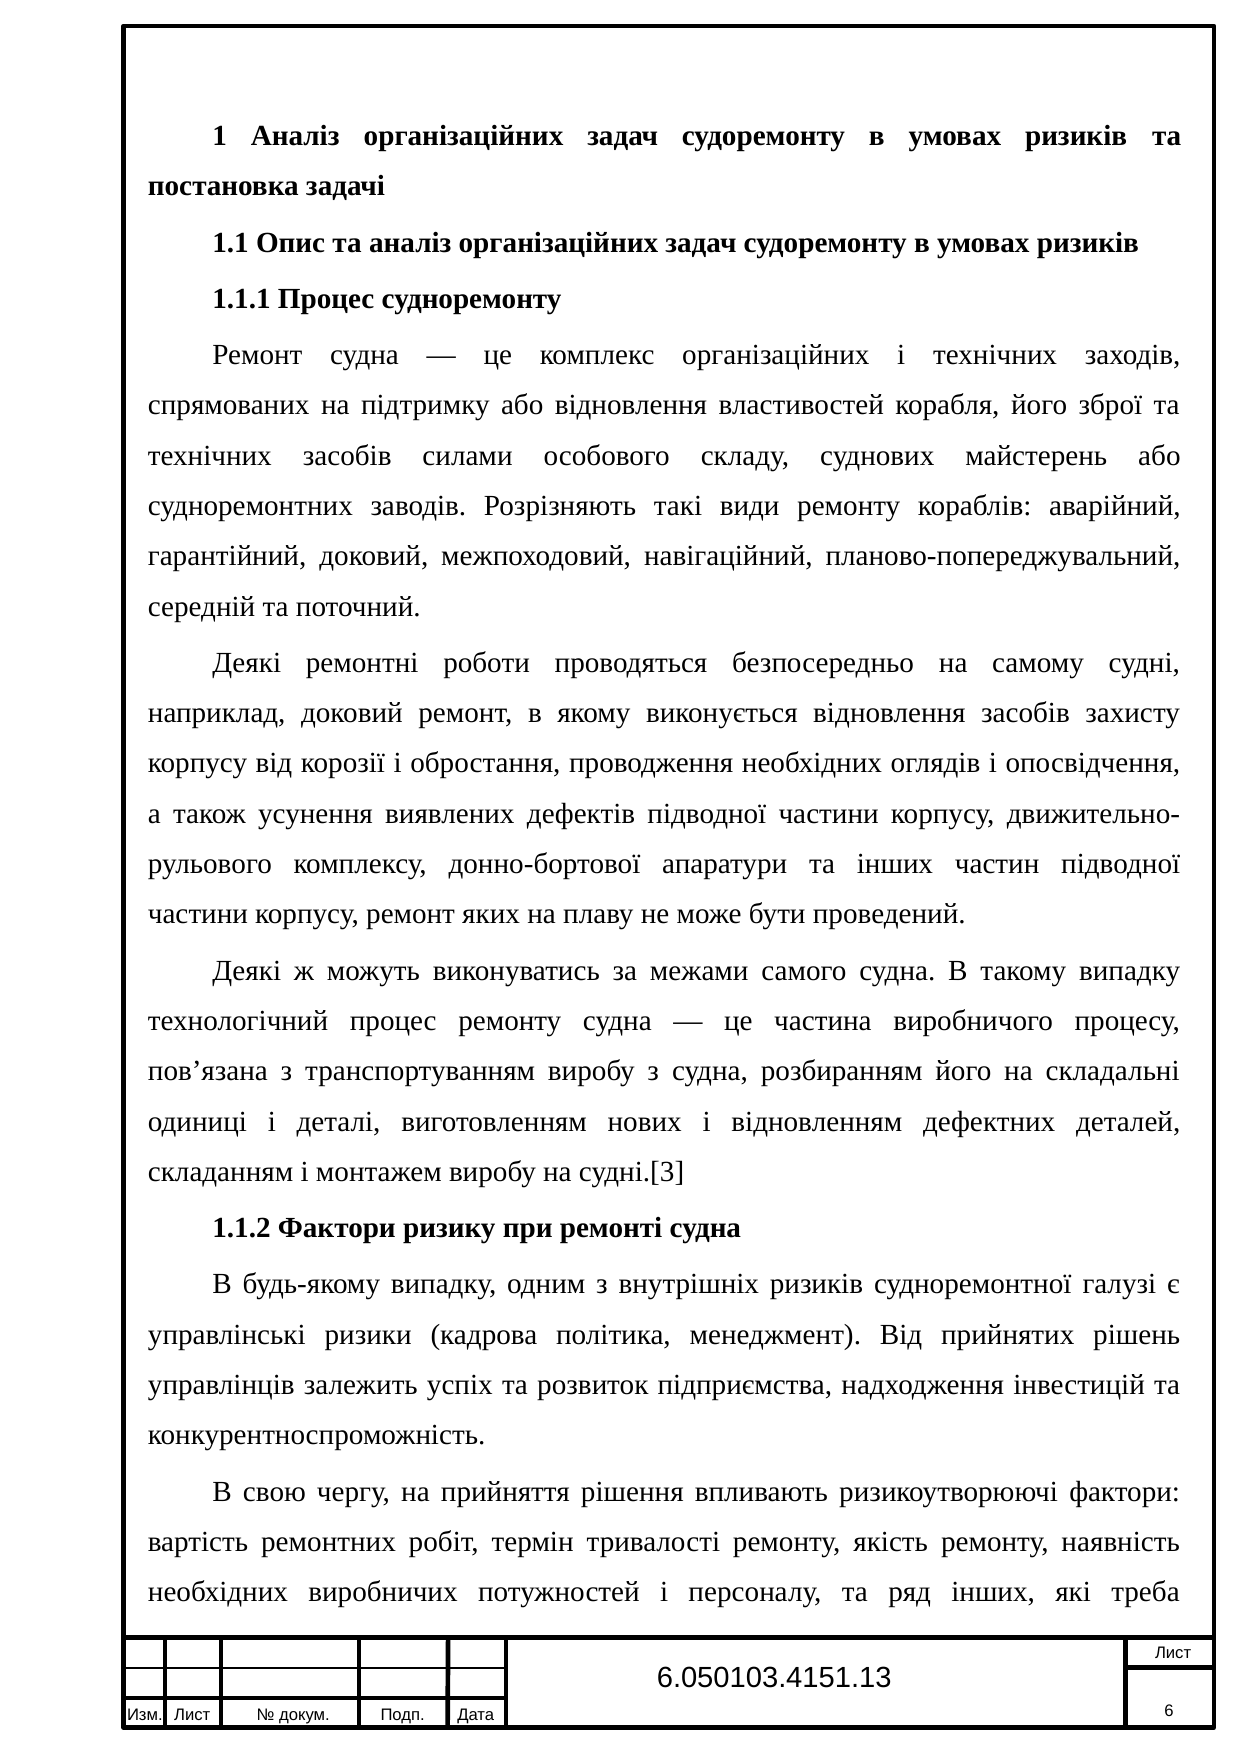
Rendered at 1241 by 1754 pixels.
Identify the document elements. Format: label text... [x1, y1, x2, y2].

text 1.1 Опис та аналіз організаційних задач судоремонту в умовах ризиків [148, 225, 1181, 258]
text Деякі ремонтні роботи проводяться безпосередньо на самому судні, наприклад, доковий ремонт, в якому виконується відновлення засобів захисту корпусу від корозії і обростання, проводження необхідних оглядів і опосвідчення, а також усунення виявлених дефектів підводної частини корпусу, движительно-рульового комплексу, донно-бортової апаратури та інших частин підводної частини корпусу, ремонт яких на плаву не може бути проведений. [148, 645, 1181, 930]
text Деякі ж можуть виконуватись за межами самого судна. В такому випадку технологічний процес ремонту судна — це частина виробничого процесу, пов’язана з транспортуванням виробу з судна, розбиранням його на складальні одиниці і деталі, виготовленням нових і відновленням дефектних деталей, складанням і монтажем виробу на судні.[3] [148, 953, 1181, 1188]
text В свою чергу, на прийняття рішення впливають ризикоутворюючі фактори: вартість ремонтних робіт, термін тривалості ремонту, якість ремонту, наявність необхідних виробничих потужностей і персоналу, та ряд інших, які треба [148, 1474, 1181, 1608]
text 1.1.1 Процес судноремонту [148, 281, 1181, 314]
text Ремонт судна — це комплекс організаційних і технічних заходів, спрямованих на підтримку або відновлення властивостей корабля, його зброї та технічних засобів силами особового складу, суднових майстерень або судноремонтних заводів. Розрізняють такі види ремонту кораблів: аварійний, гарантійний, доковий, межпоходовий, навігаційний, планово-попереджувальний, середній та поточний. [148, 337, 1181, 622]
text 1.1.2 Фактори ризику при ремонті судна [148, 1210, 1181, 1244]
text В будь-якому випадку, одним з внутрішніх ризиків судноремонтної галузі є управлінські ризики (кадрова політика, менеджмент). Від прийнятих рішень управлінців залежить успіх та розвиток підприємства, надходження інвестицій та конкурентноспроможність. [148, 1267, 1181, 1451]
text 1 Аналіз організаційних задач судоремонту в умовах ризиків та постановка задачі [148, 118, 1181, 202]
